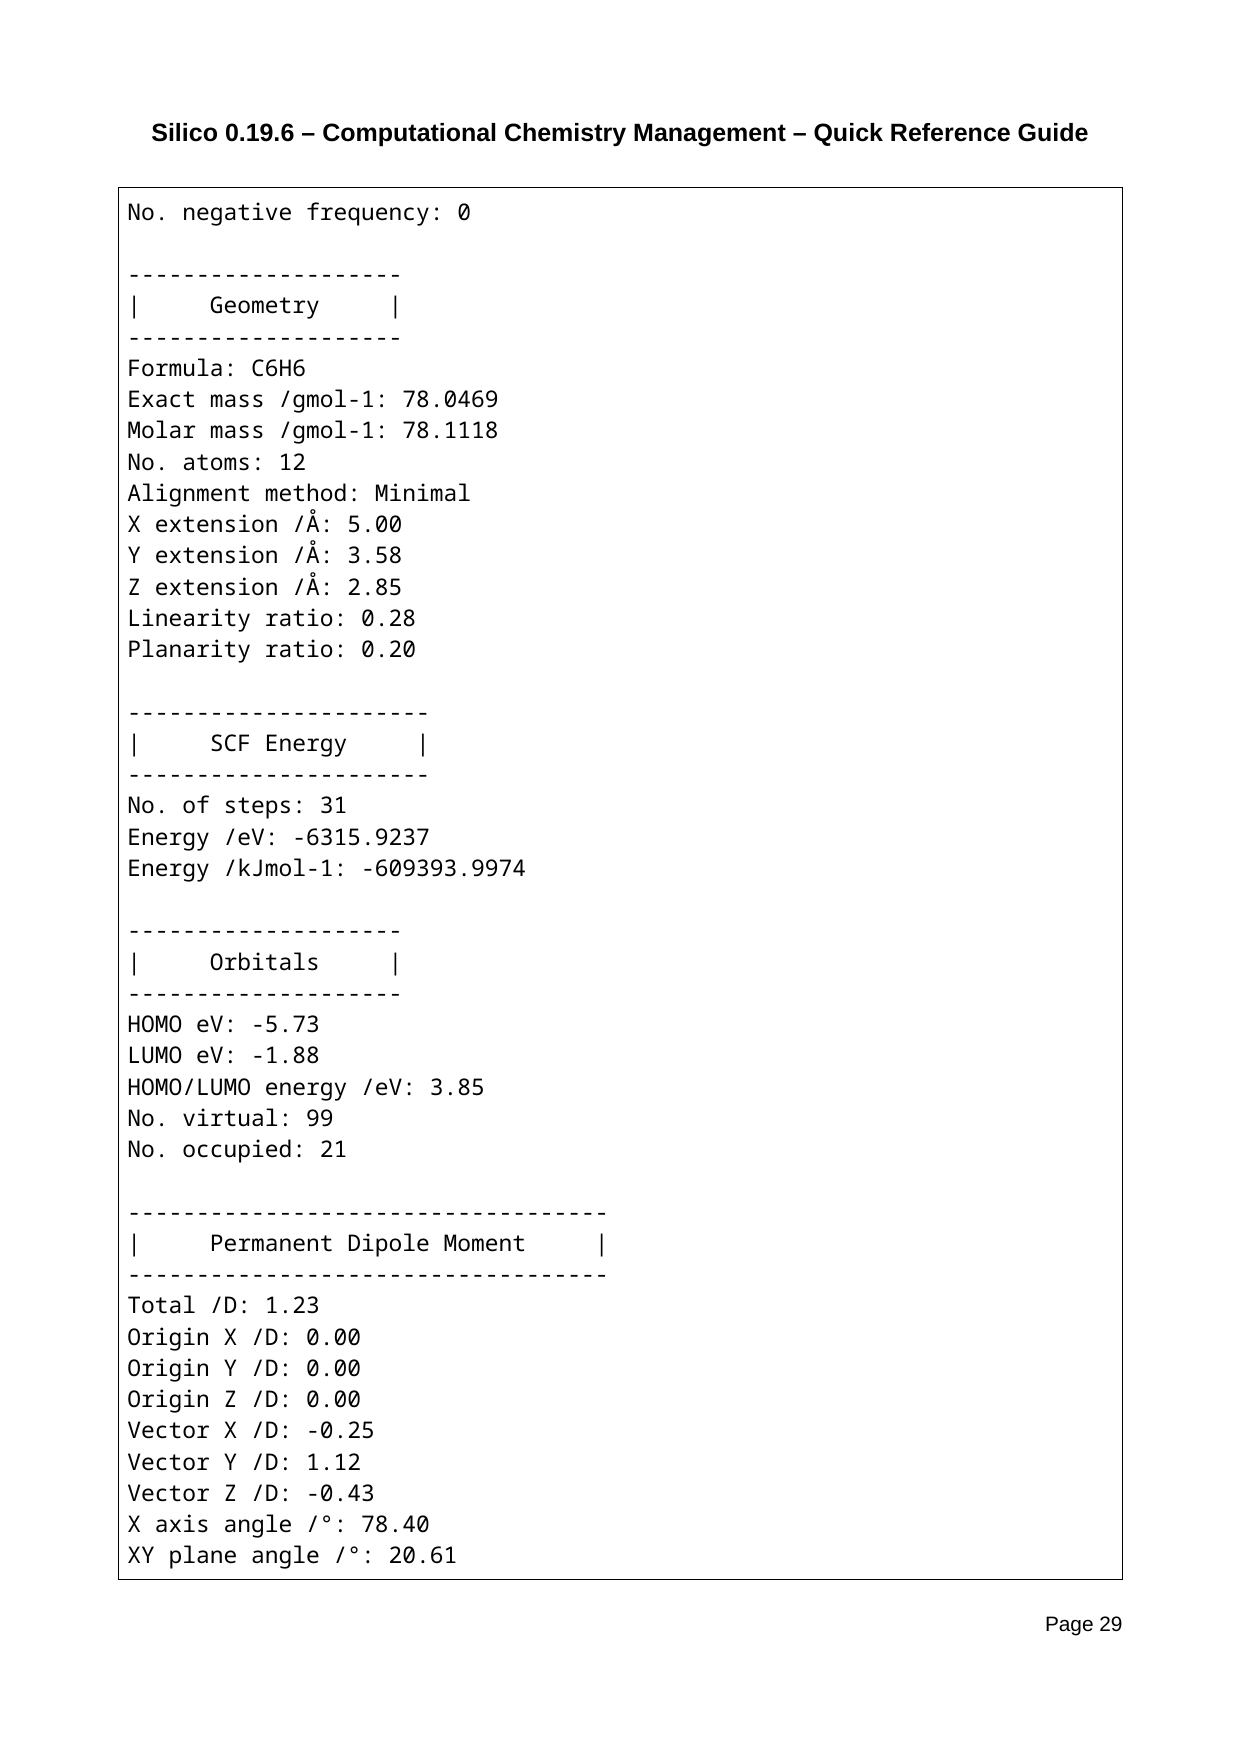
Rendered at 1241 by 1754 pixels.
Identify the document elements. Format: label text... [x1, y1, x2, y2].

text Molar mass /gmol-1: 78.1118 [127, 414, 1113, 446]
text HOMO/LUMO energy /eV: 3.85 [127, 1071, 1113, 1102]
text ---------------------- [127, 758, 1113, 789]
text ----------------------------------- [127, 1196, 1113, 1227]
text -------------------- [127, 914, 1113, 946]
text Exact mass /gmol-1: 78.0469 [127, 383, 1113, 414]
text Y extension /Å: 3.58 [127, 539, 1113, 571]
text X extension /Å: 5.00 [127, 508, 1113, 539]
text Origin Y /D: 0.00 [127, 1352, 1113, 1383]
text Vector Y /D: 1.12 [127, 1446, 1113, 1477]
text ----------------------------------- [127, 1258, 1113, 1289]
text | Orbitals | [127, 946, 1113, 977]
text Formula: C6H6 [127, 352, 1113, 383]
text -------------------- [127, 258, 1113, 289]
text Energy /kJmol-1: -609393.9974 [127, 852, 1113, 883]
text Vector X /D: -0.25 [127, 1414, 1113, 1446]
text -------------------- [127, 977, 1113, 1008]
text Total /D: 1.23 [127, 1289, 1113, 1321]
text Origin X /D: 0.00 [127, 1321, 1113, 1352]
text Linearity ratio: 0.28 [127, 602, 1113, 633]
text Origin Z /D: 0.00 [127, 1383, 1113, 1414]
text | Geometry | [127, 289, 1113, 321]
text Planarity ratio: 0.20 [127, 633, 1113, 664]
text Energy /eV: -6315.9237 [127, 821, 1113, 852]
text ---------------------- [127, 696, 1113, 727]
text No. atoms: 12 [127, 446, 1113, 477]
text LUMO eV: -1.88 [127, 1039, 1113, 1071]
text | Permanent Dipole Moment | [127, 1227, 1113, 1258]
text | SCF Energy | [127, 727, 1113, 758]
text X axis angle /°: 78.40 [127, 1508, 1113, 1539]
text Z extension /Å: 2.85 [127, 571, 1113, 602]
text No. occupied: 21 [127, 1133, 1113, 1164]
text XY plane angle /°: 20.61 [127, 1539, 1113, 1571]
text -------------------- [127, 321, 1113, 352]
text HOMO eV: -5.73 [127, 1008, 1113, 1039]
text Vector Z /D: -0.43 [127, 1477, 1113, 1508]
text Alignment method: Minimal [127, 477, 1113, 508]
text No. negative frequency: 0 [127, 196, 1113, 227]
text No. virtual: 99 [127, 1102, 1113, 1133]
text No. of steps: 31 [127, 789, 1113, 821]
text [119, 188, 1122, 1579]
